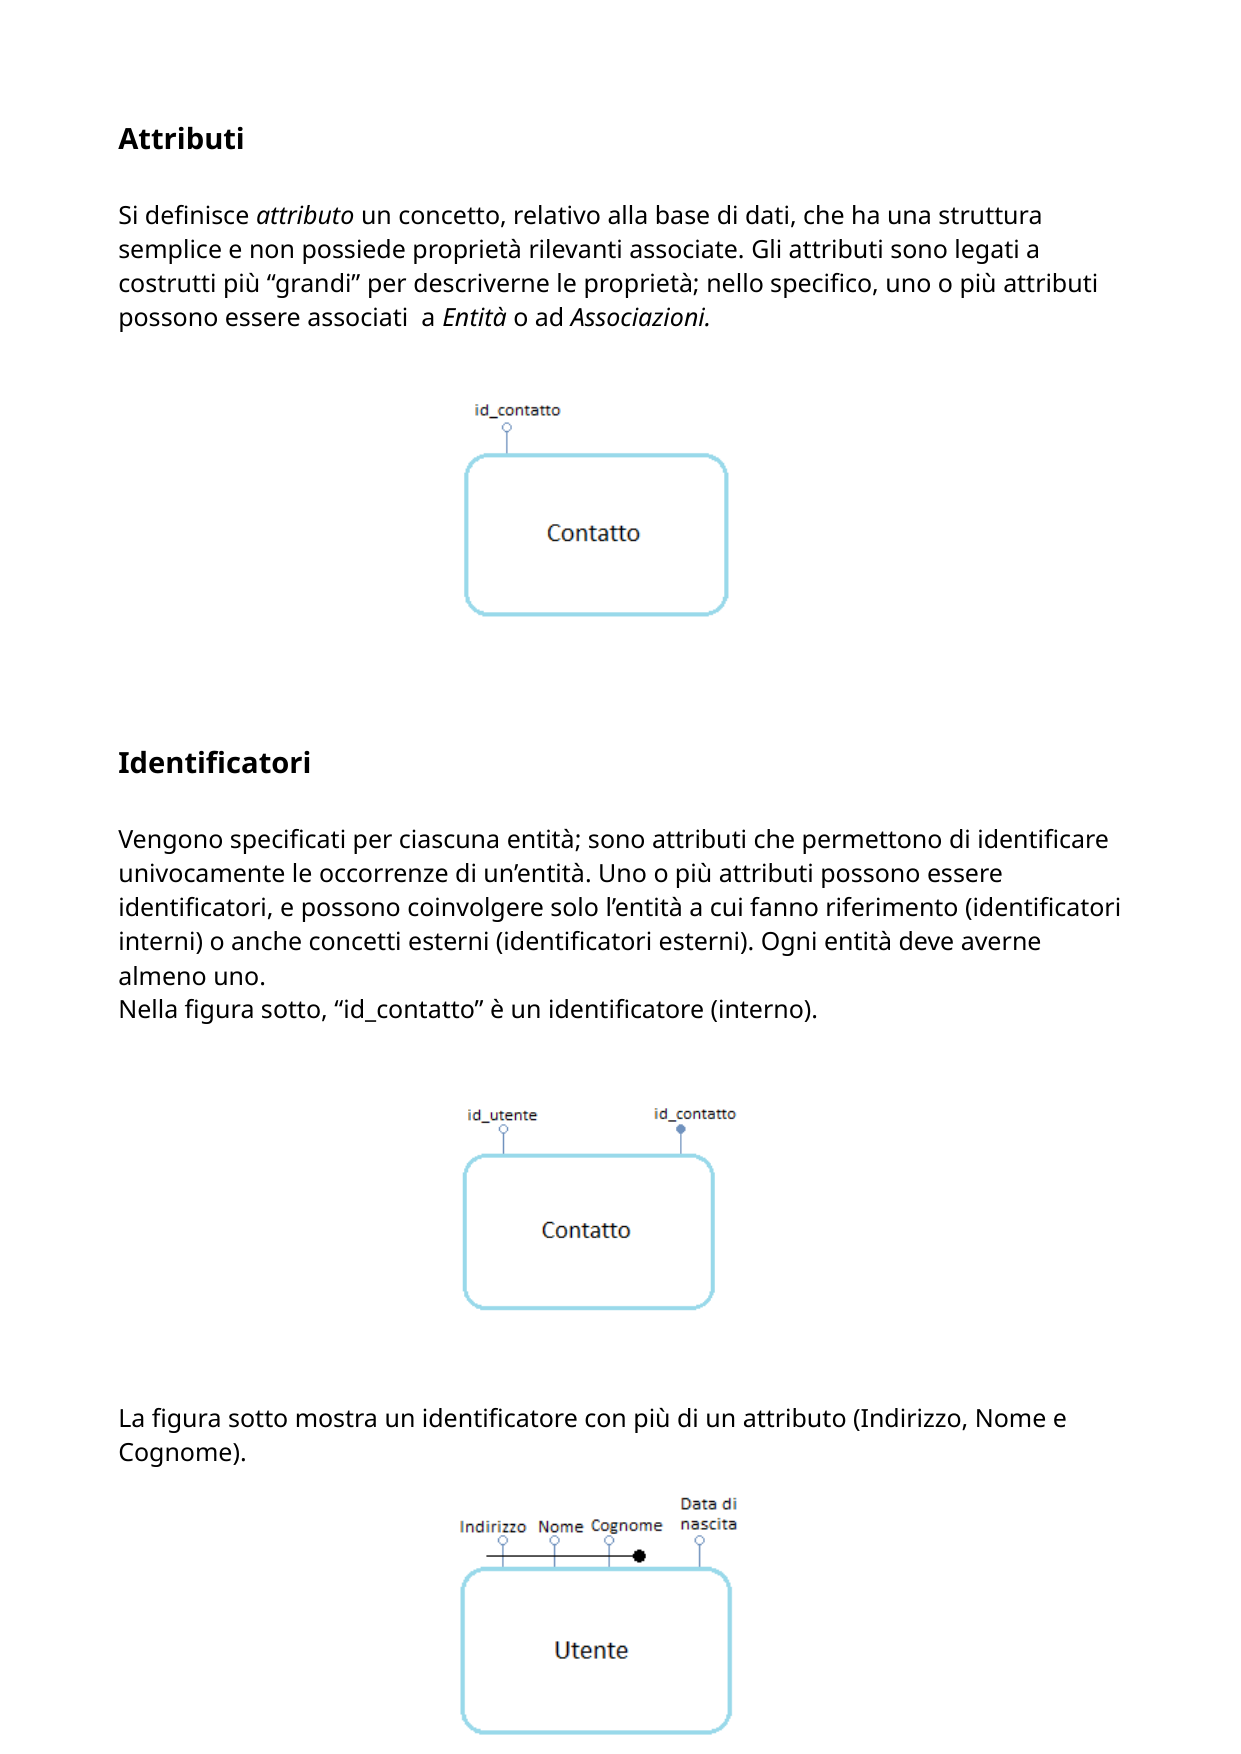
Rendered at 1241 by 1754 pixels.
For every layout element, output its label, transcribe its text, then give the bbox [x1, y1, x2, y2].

text La figura sotto mostra un identificatore con più di un attributo (Indirizzo, Nome e Cognome). [118, 1401, 1122, 1469]
picture [455, 1491, 758, 1742]
picture [455, 1075, 763, 1337]
text Si definisce attributo un concetto, relativo alla base di dati, che ha una struttura semplice e non possiede proprietà rilevanti associate. Gli attributi sono legati a costrutti più “grandi” per descriverne le proprietà; nello specifico, uno o più attributi possono essere associati a Entità o ad Associazioni. [118, 197, 1122, 334]
text Attributi [118, 118, 1122, 158]
text Nella figura sotto, “id_contatto” è un identificatore (interno). [118, 992, 1122, 1026]
text Vengono specificati per ciascuna entità; sono attributi che permettono di identificare univocamente le occorrenze di un’entità. Uno o più attributi possono essere identificatori, e possono coinvolgere solo l’entità a cui fanno riferimento (identificatori interni) o anche concetti esterni (identificatori esterni). Ogni entità deve averne almeno uno. [118, 822, 1122, 992]
text Identificatori [118, 742, 1122, 782]
picture [456, 371, 750, 632]
